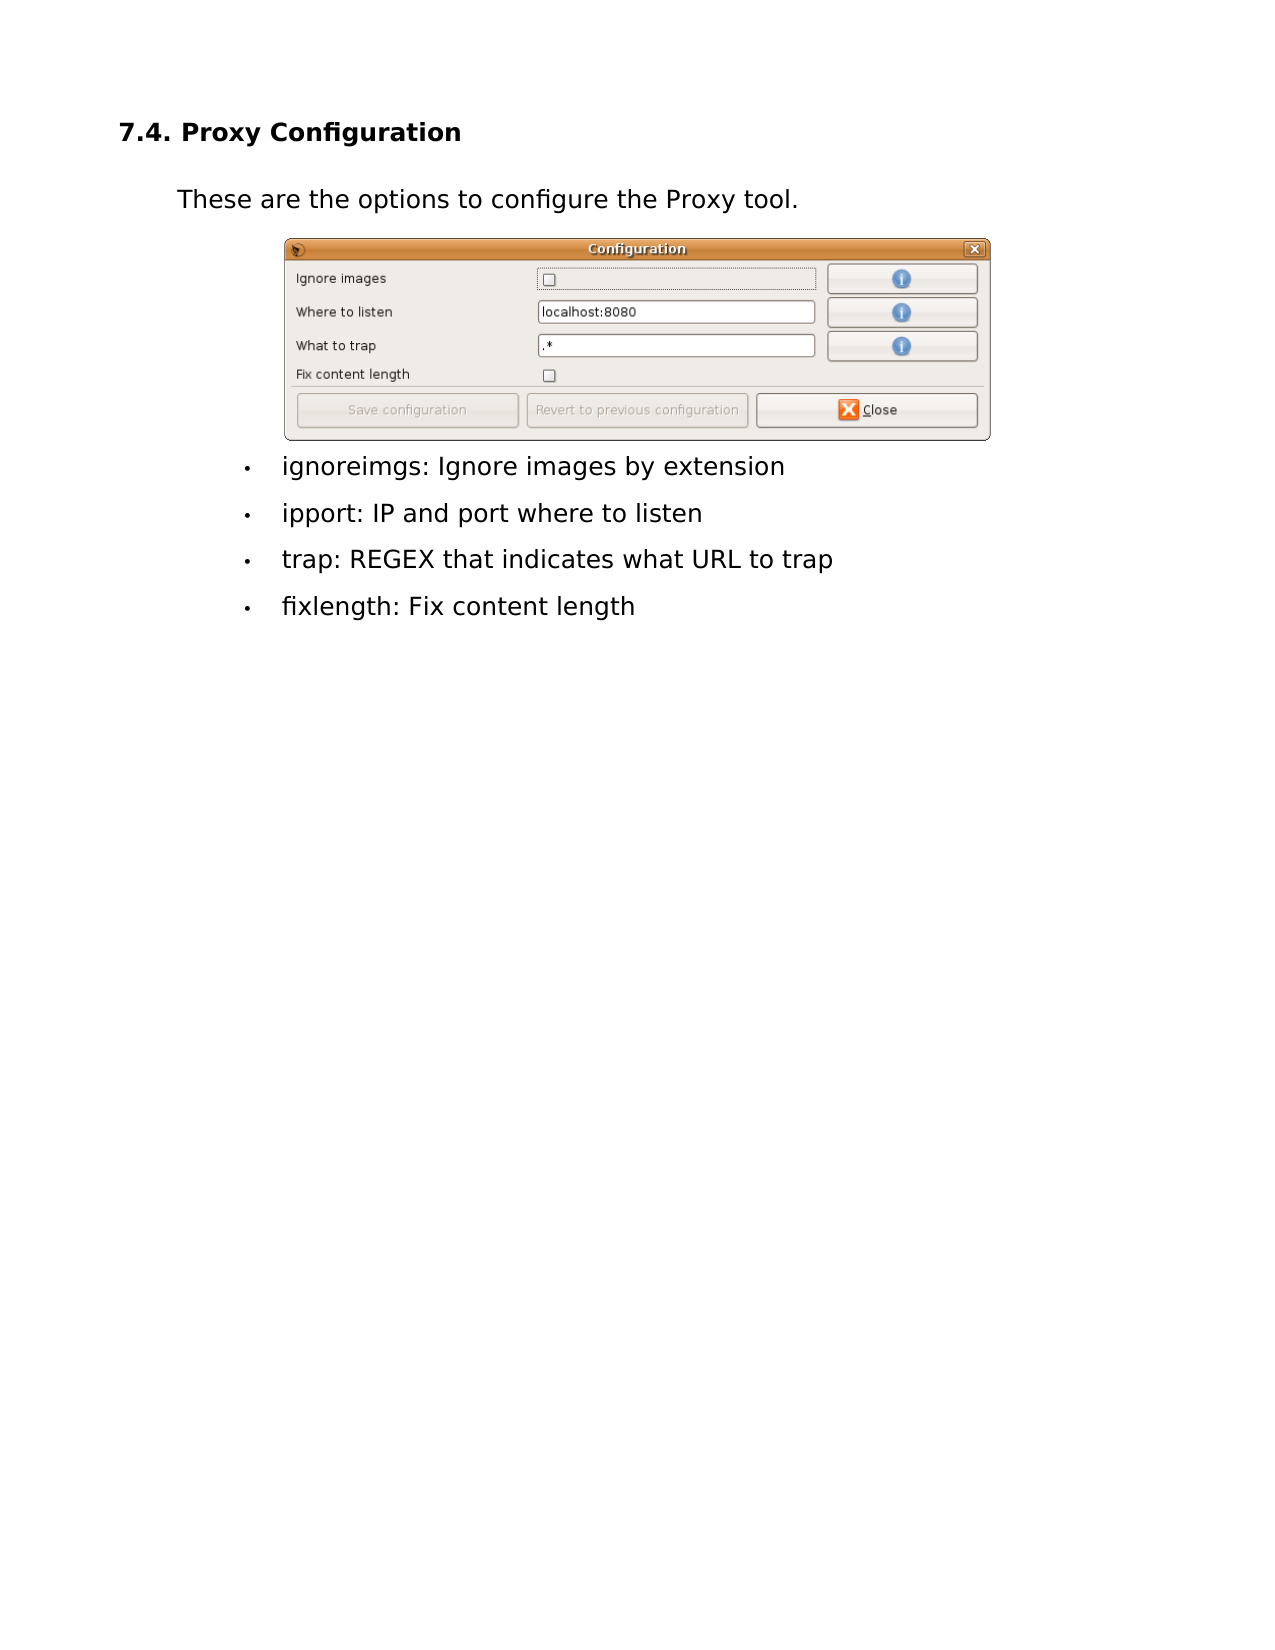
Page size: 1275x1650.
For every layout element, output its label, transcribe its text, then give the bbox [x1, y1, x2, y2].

list ipport: IP and port where to listen [244, 499, 1157, 528]
list ignoreimgs: Ignore images by extension [244, 244, 1157, 481]
subtitle Proxy Configuration [118, 118, 1157, 147]
list fixlength: Fix content length [244, 593, 1157, 622]
picture [284, 238, 991, 441]
text These are the options to configure the Proxy tool. [148, 185, 1157, 214]
list trap: REGEX that indicates what URL to trap [244, 546, 1157, 575]
